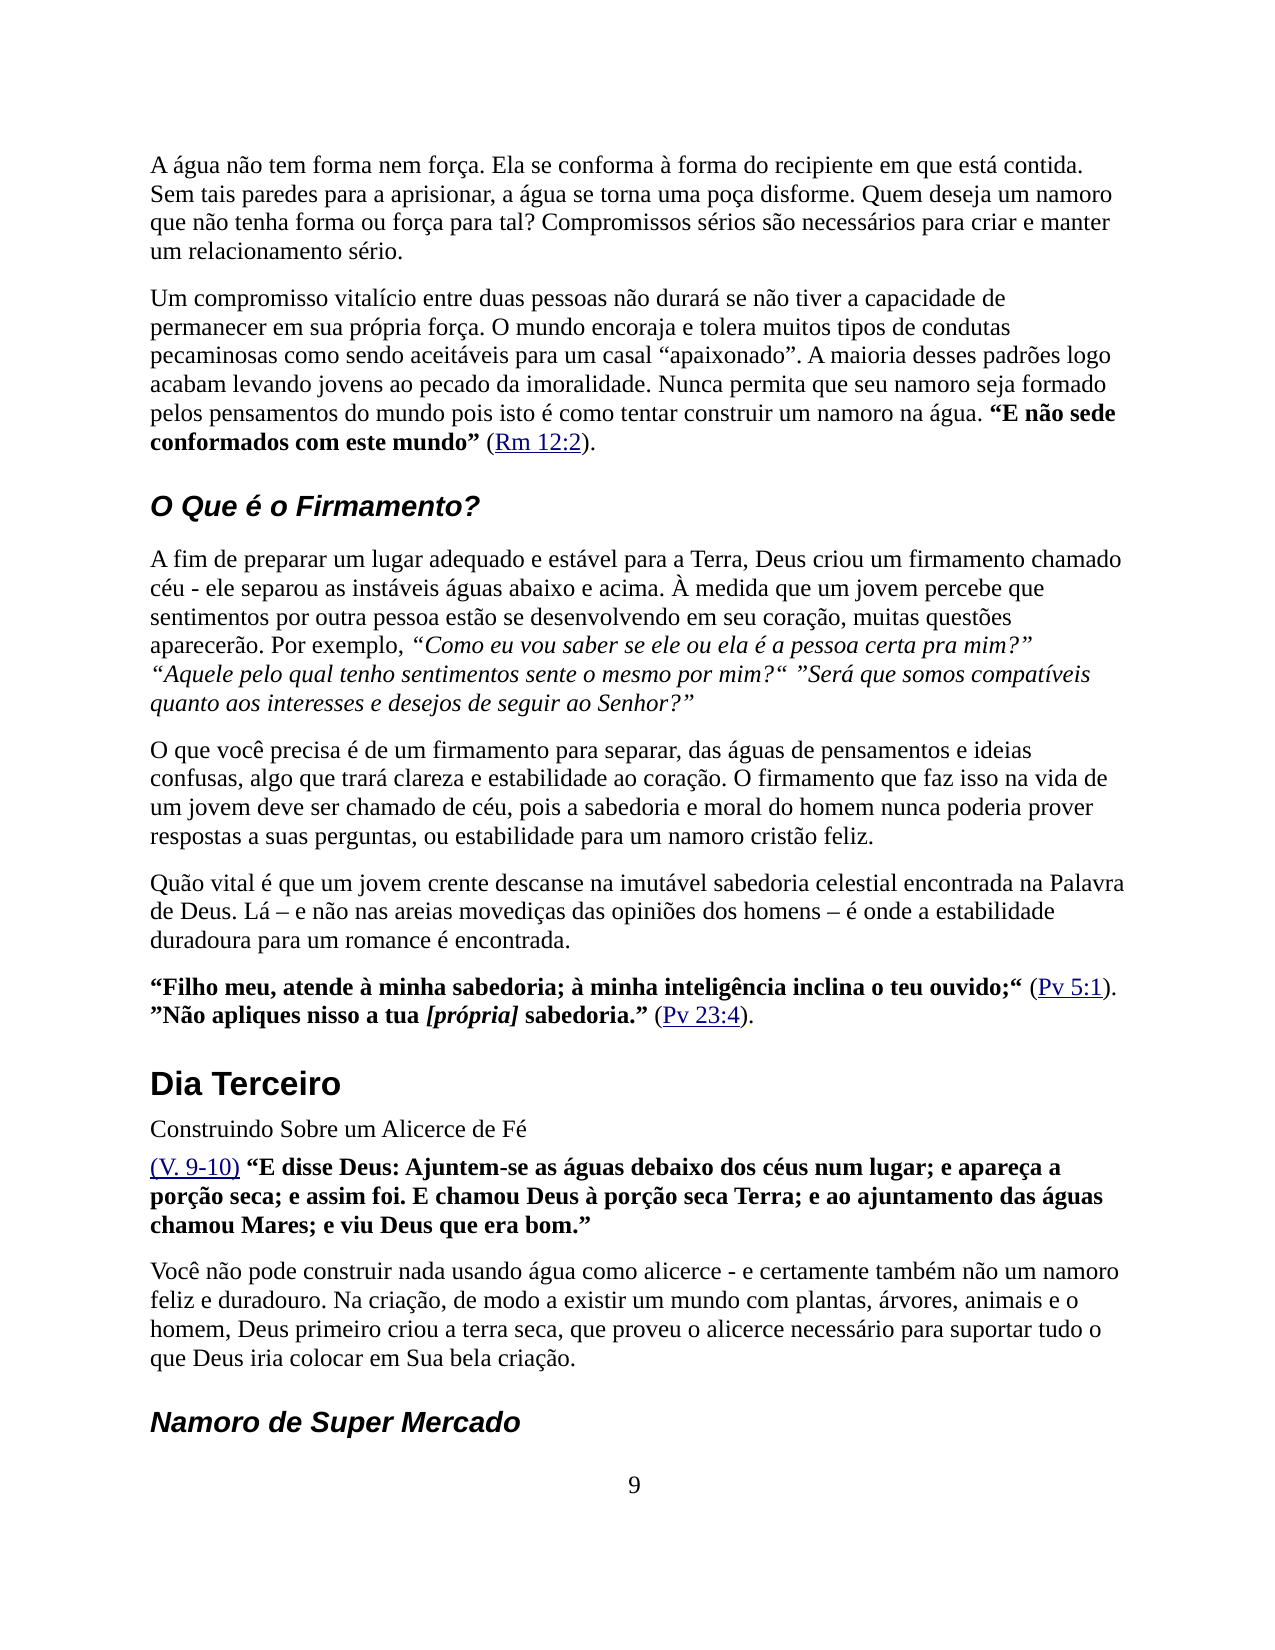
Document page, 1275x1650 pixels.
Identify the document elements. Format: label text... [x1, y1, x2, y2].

text O que você precisa é de um firmamento para separar, das águas de pensamentos e ideias confusas, algo que trará clareza e estabilidade ao coração. O firmamento que faz isso na vida de um jovem deve ser chamado de céu, pois a sabedoria e moral do homem nunca poderia prover respostas a suas perguntas, ou estabilidade para um namoro cristão feliz. [150, 735, 1125, 850]
text “Filho meu, atende à minha sabedoria; à minha inteligência inclina o teu ouvido;“ (Pv 5:1). ”Não apliques nisso a tua [própria] sabedoria.” (Pv 23:4). [150, 972, 1125, 1029]
text Um compromisso vitalício entre duas pessoas não durará se não tiver a capacidade de permanecer em sua própria força. O mundo encoraja e tolera muitos tipos de condutas pecaminosas como sendo aceitáveis para um casal “apaixonado”. A maioria desses padrões logo acabam levando jovens ao pecado da imoralidade. Nunca permita que seu namoro seja formado pelos pensamentos do mundo pois isto é como tentar construir um namoro na água. “E não sede conformados com este mundo” (Rm 12:2). [150, 283, 1125, 455]
text Você não pode construir nada usando água como alicerce - e certamente também não um namoro feliz e duradouro. Na criação, de modo a existir um mundo com plantas, árvores, animais e o homem, Deus primeiro criou a terra seca, que proveu o alicerce necessário para suportar tudo o que Deus iria colocar em Sua bela criação. [150, 1256, 1125, 1371]
text Quão vital é que um jovem crente descanse na imutável sabedoria celestial encontrada na Palavra de Deus. Lá – e não nas areias movediças das opiniões dos homens – é onde a estabilidade duradoura para um romance é encontrada. [150, 868, 1125, 954]
text Construindo Sobre um Alicerce de Fé [150, 1114, 1125, 1143]
subtitle O Que é o Firmamento? [150, 489, 1125, 523]
text A fim de preparar um lugar adequado e estável para a Terra, Deus criou um firmamento chamado céu - ele separou as instáveis águas abaixo e acima. À medida que um jovem percebe que sentimentos por outra pessoa estão se desenvolvendo em seu coração, muitas questões aparecerão. Por exemplo, “Como eu vou saber se ele ou ela é a pessoa certa pra mim?” “Aquele pelo qual tenho sentimentos sente o mesmo por mim?“ ”Será que somos compatíveis quanto aos interesses e desejos de seguir ao Senhor?” [150, 544, 1125, 717]
subtitle Dia Terceiro [150, 1063, 1125, 1102]
text A água não tem forma nem força. Ela se conforma à forma do recipiente em que está contida. Sem tais paredes para a aprisionar, a água se torna uma poça disforme. Quem deseja um namoro que não tenha forma ou força para tal? Compromissos sérios são necessários para criar e manter um relacionamento sério. [150, 150, 1125, 265]
subtitle Namoro de Super Mercado [150, 1405, 1125, 1439]
text (V. 9-10) “E disse Deus: Ajuntem-se as águas debaixo dos céus num lugar; e apareça a porção seca; e assim foi. E chamou Deus à porção seca Terra; e ao ajuntamento das águas chamou Mares; e viu Deus que era bom.” [150, 1152, 1125, 1238]
